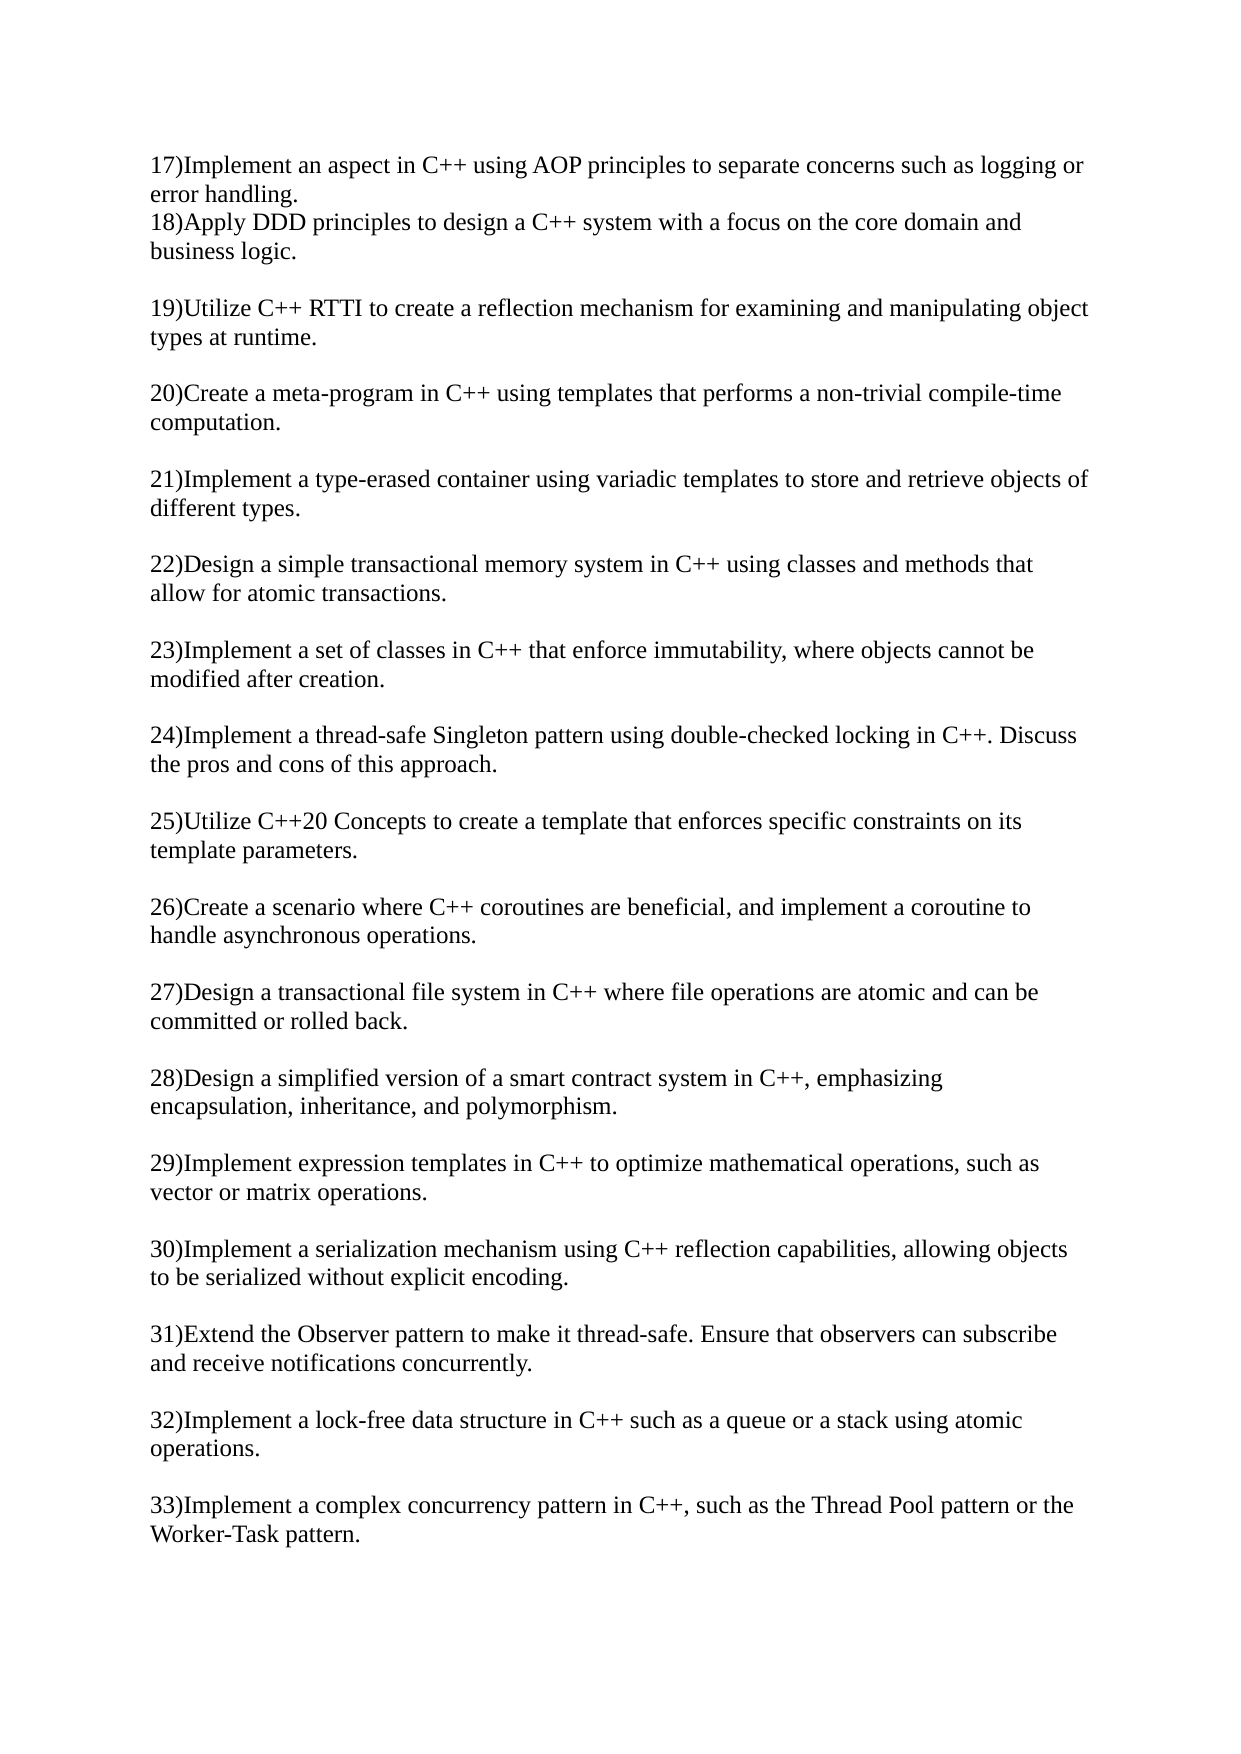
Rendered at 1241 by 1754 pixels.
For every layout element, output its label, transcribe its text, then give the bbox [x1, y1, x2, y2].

text 20)Create a meta-program in C++ using templates that performs a non-trivial compile-time computation. [150, 378, 1090, 436]
text 28)Design a simplified version of a smart contract system in C++, emphasizing encapsulation, inheritance, and polymorphism. [150, 1063, 1090, 1120]
text 19)Utilize C++ RTTI to create a reflection mechanism for examining and manipulating object types at runtime. [150, 293, 1090, 351]
text 22)Design a simple transactional memory system in C++ using classes and methods that allow for atomic transactions. [150, 549, 1090, 607]
text 18)Apply DDD principles to design a C++ system with a focus on the core domain and business logic. [150, 207, 1090, 265]
text 27)Design a transactional file system in C++ where file operations are atomic and can be committed or rolled back. [150, 977, 1090, 1035]
text 32)Implement a lock-free data structure in C++ such as a queue or a stack using atomic operations. [150, 1405, 1090, 1462]
text 23)Implement a set of classes in C++ that enforce immutability, where objects cannot be modified after creation. [150, 635, 1090, 693]
text 31)Extend the Observer pattern to make it thread-safe. Ensure that observers can subscribe and receive notifications concurrently. [150, 1319, 1090, 1377]
text 24)Implement a thread-safe Singleton pattern using double-checked locking in C++. Discuss the pros and cons of this approach. [150, 721, 1090, 778]
text 25)Utilize C++20 Concepts to create a template that enforces specific constraints on its template parameters. [150, 806, 1090, 864]
text 26)Create a scenario where C++ coroutines are beneficial, and implement a coroutine to handle asynchronous operations. [150, 892, 1090, 949]
text 30)Implement a serialization mechanism using C++ reflection capabilities, allowing objects to be serialized without explicit encoding. [150, 1234, 1090, 1291]
text 21)Implement a type-erased container using variadic templates to store and retrieve objects of different types. [150, 464, 1090, 522]
text 17)Implement an aspect in C++ using AOP principles to separate concerns such as logging or error handling. [150, 150, 1090, 207]
text 33)Implement a complex concurrency pattern in C++, such as the Thread Pool pattern or the Worker-Task pattern. [150, 1490, 1090, 1548]
text 29)Implement expression templates in C++ to optimize mathematical operations, such as vector or matrix operations. [150, 1148, 1090, 1206]
